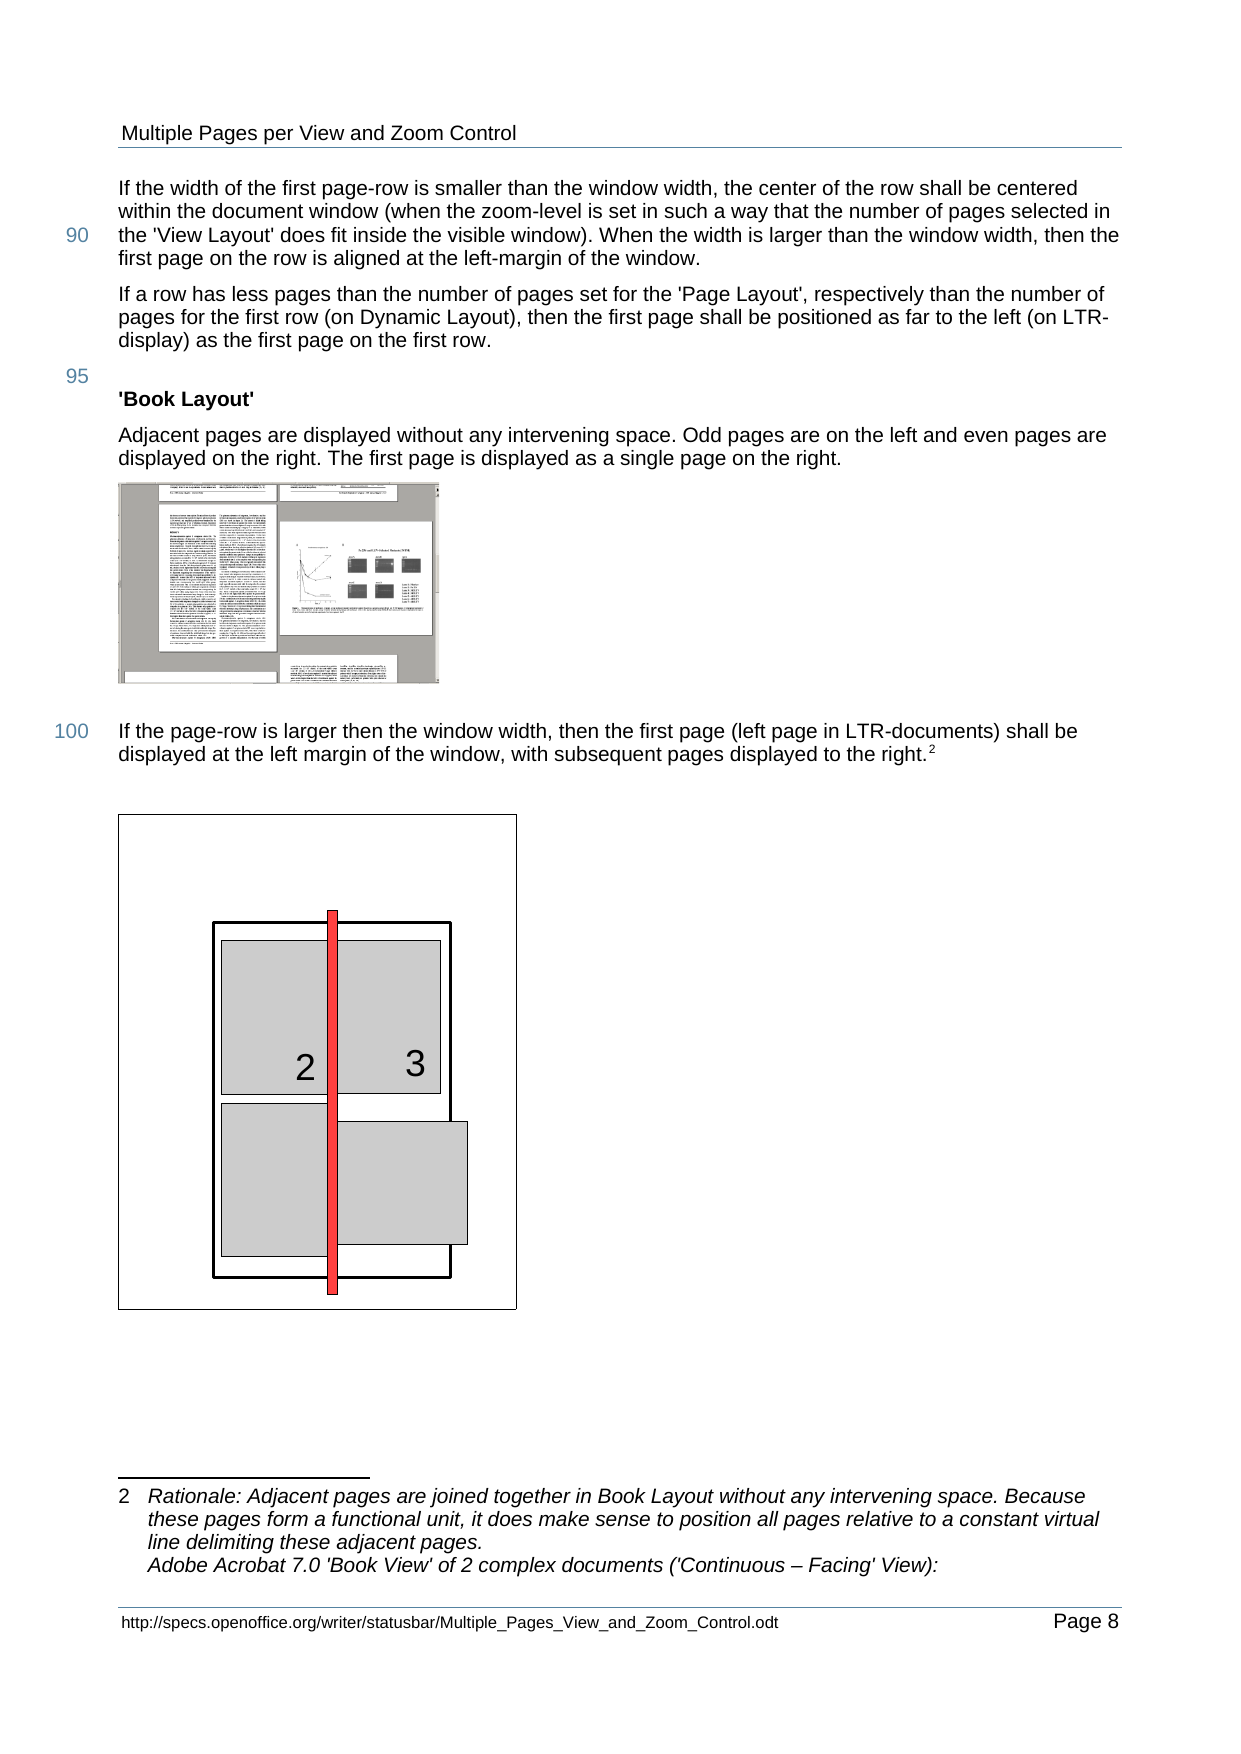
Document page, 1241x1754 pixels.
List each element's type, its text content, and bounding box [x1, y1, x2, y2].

text If a row has less pages than the number of pages set for the 'Page Layout', respectively than the number of pages for the first row (on Dynamic Layout), then the first page shall be positioned as far to the left (on LTR-display) as the first page on the first row. [118, 282, 1122, 352]
text If the width of the first page-row is smaller than the window width, the center of the row shall be centered within the document window (when the zoom-level is set in such a way that the number of pages selected in the 'View Layout' does fit inside the visible window). When the width is larger than the window width, then the first page on the row is aligned at the left-margin of the window. [118, 177, 1122, 270]
text Rationale: Adjacent pages are joined together in Book Layout without any intervening space. Because these pages form a functional unit, it does make sense to position all pages relative to a constant virtual line delimiting these adjacent pages. Adobe Acrobat 7.0 'Book View' of 2 complex documents ('Continuous – Facing' View): [118, 1484, 1122, 1577]
text Adjacent pages are displayed without any intervening space. Odd pages are on the left and even pages are displayed on the right. The first page is displayed as a single page on the right. [118, 423, 1122, 470]
text If the page-row is larger then the window width, then the first page (left page in LTR-documents) shall be displayed at the left margin of the window, with subsequent pages displayed to the right. [118, 719, 1122, 766]
text 'Book Layout' [118, 388, 1122, 411]
picture [118, 482, 440, 684]
